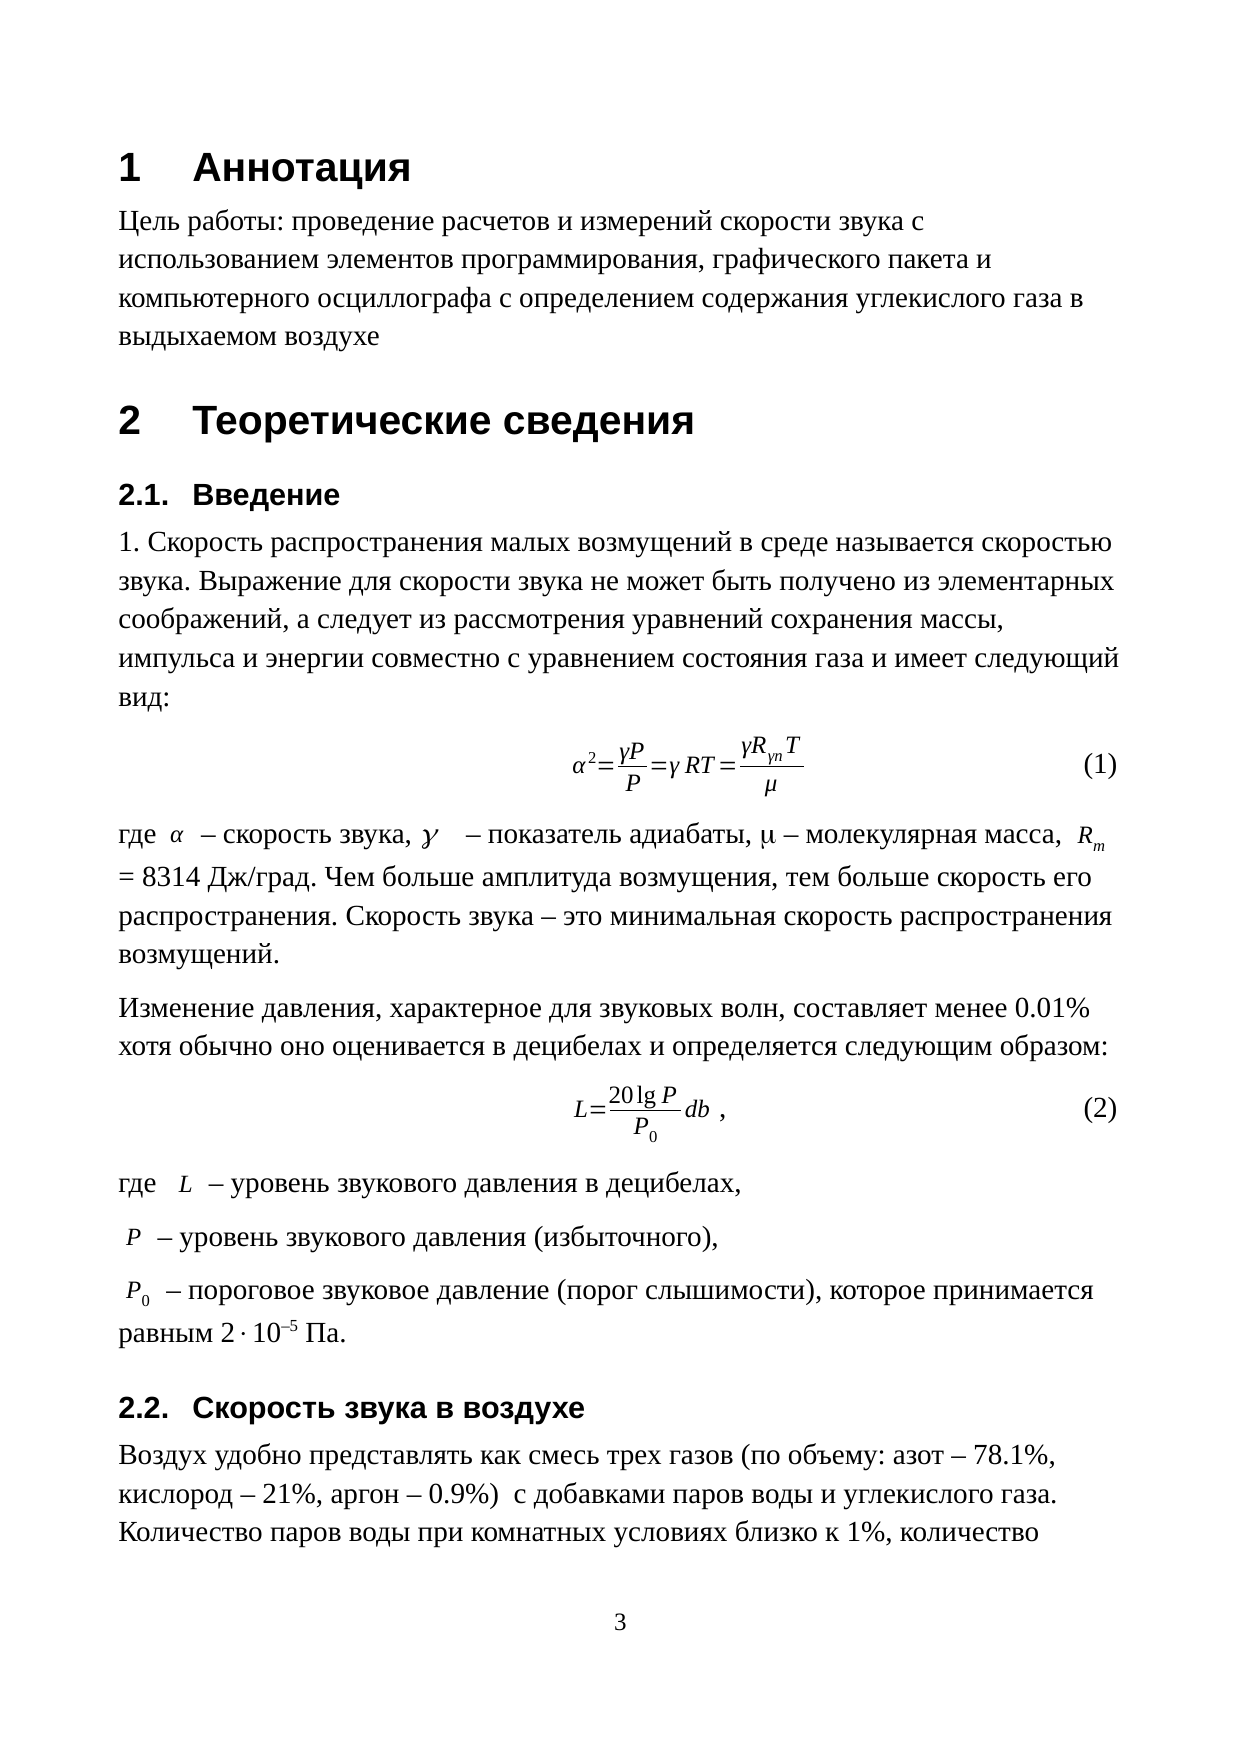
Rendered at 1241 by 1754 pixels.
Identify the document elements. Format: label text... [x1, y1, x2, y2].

text – уровень звукового давления (избыточного), [118, 1219, 1122, 1252]
text – пороговое звуковое давление (порог слышимости), которое принимается равным 210–5 Па. [118, 1272, 1122, 1349]
subtitle Теоретические сведения [118, 396, 1122, 443]
subtitle Введение [118, 477, 1122, 512]
text Изменение давления, характерное для звуковых волн, составляет менее 0.01% хотя обычно оно оценивается в децибелах и определяется следующим образом: [118, 990, 1122, 1062]
subtitle Аннотация [118, 143, 1122, 190]
text где – уровень звукового давления в децибелах, [118, 1166, 1122, 1199]
text , (2) [118, 1081, 1122, 1146]
text Воздух удобно представлять как смесь трех газов (по объему: азот – 78.1%, кислород – 21%, аргон – 0.9%) с добавками паров воды и углекислого газа. Количество паров воды при комнатных условиях близко к 1%, количество [118, 1437, 1122, 1548]
text где – скорость звука,  – показатель адиабаты,  – молекулярная масса, = 8314 Дж/град. Чем больше амплитуда возмущения, тем больше скорость его распространения. Скорость звука – это минимальная скорость распространения возмущений. [118, 816, 1122, 970]
subtitle Скорость звука в воздухе [118, 1389, 1122, 1425]
text 1. Скорость распространения малых возмущений в среде называется скоростью звука. Выражение для скорости звука не может быть получено из элементарных соображений, а следует из рассмотрения уравнений сохранения массы, импульса и энергии совместно с уравнением состояния газа и имеет следующий вид: [118, 524, 1122, 712]
text (1) [118, 732, 1122, 796]
text Цель работы: проведение расчетов и измерений скорости звука с использованием элементов программирования, графического пакета и компьютерного осциллографа с определением содержания углекислого газа в выдыхаемом воздухе [118, 203, 1122, 352]
